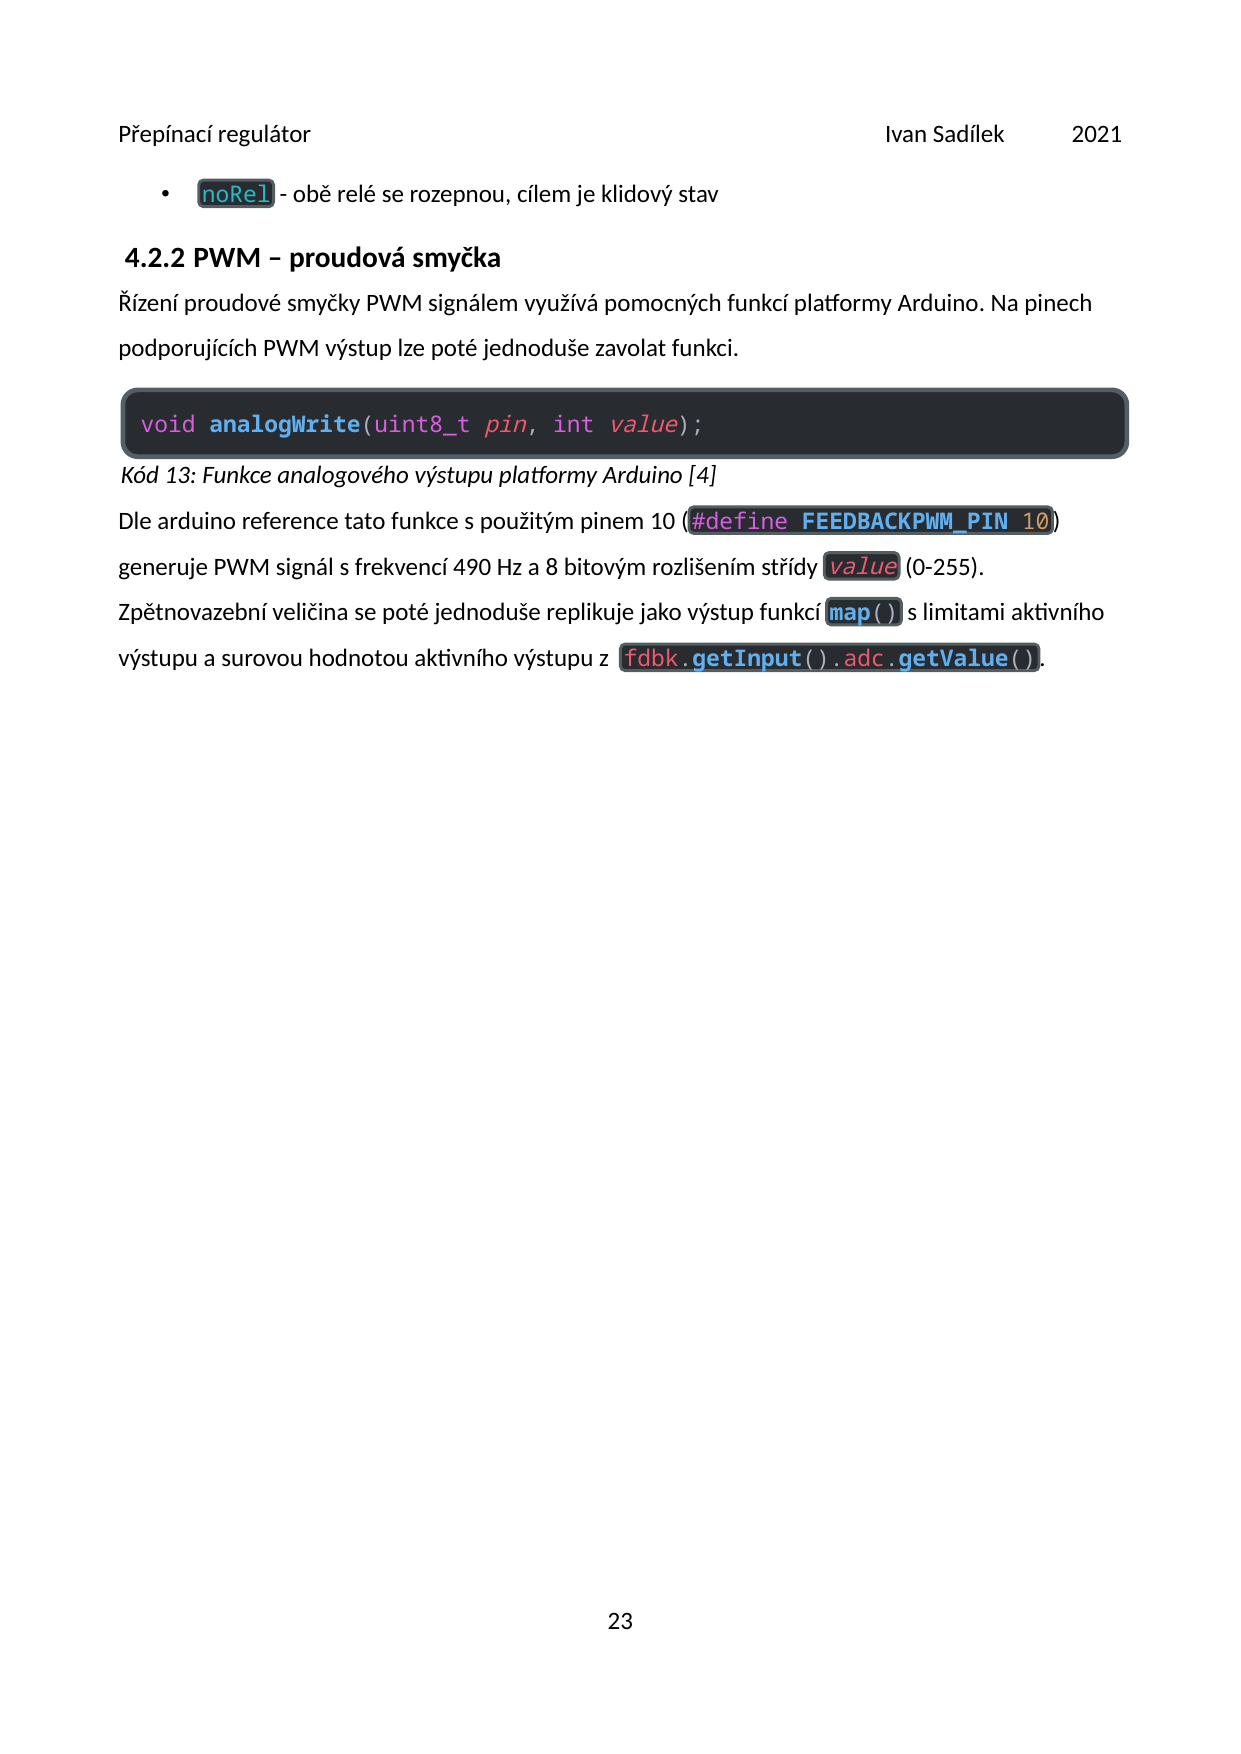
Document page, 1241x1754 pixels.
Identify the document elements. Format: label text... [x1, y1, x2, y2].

list - obě relé se rozepnou, cílem je klidový stav [161, 178, 202, 209]
text Řízení proudové smyčky PWM signálem využívá pomocných funkcí platformy Arduino. Na pinech podporujících PWM výstup lze poté jednoduše zavolat funkci. [118, 287, 1122, 363]
list - obě relé se rozepnou, cílem je klidový stav [270, 178, 1122, 209]
text Kód 13: Funkce analogového výstupu platformy Arduino [4] [121, 449, 1129, 490]
subtitle PWM – proudová smyčka [118, 238, 1122, 274]
text Dle arduino reference tato funkce s použitým pinem 10 () generuje PWM signál s frekvencí 490 Hz a 8 bitovým rozlišením střídy (0-255). Zpětnovazební veličina se poté jednoduše replikuje jako výstup funkcí s limitami aktivního výstupu a surovou hodnotou aktivního výstupu z . [118, 390, 1122, 673]
